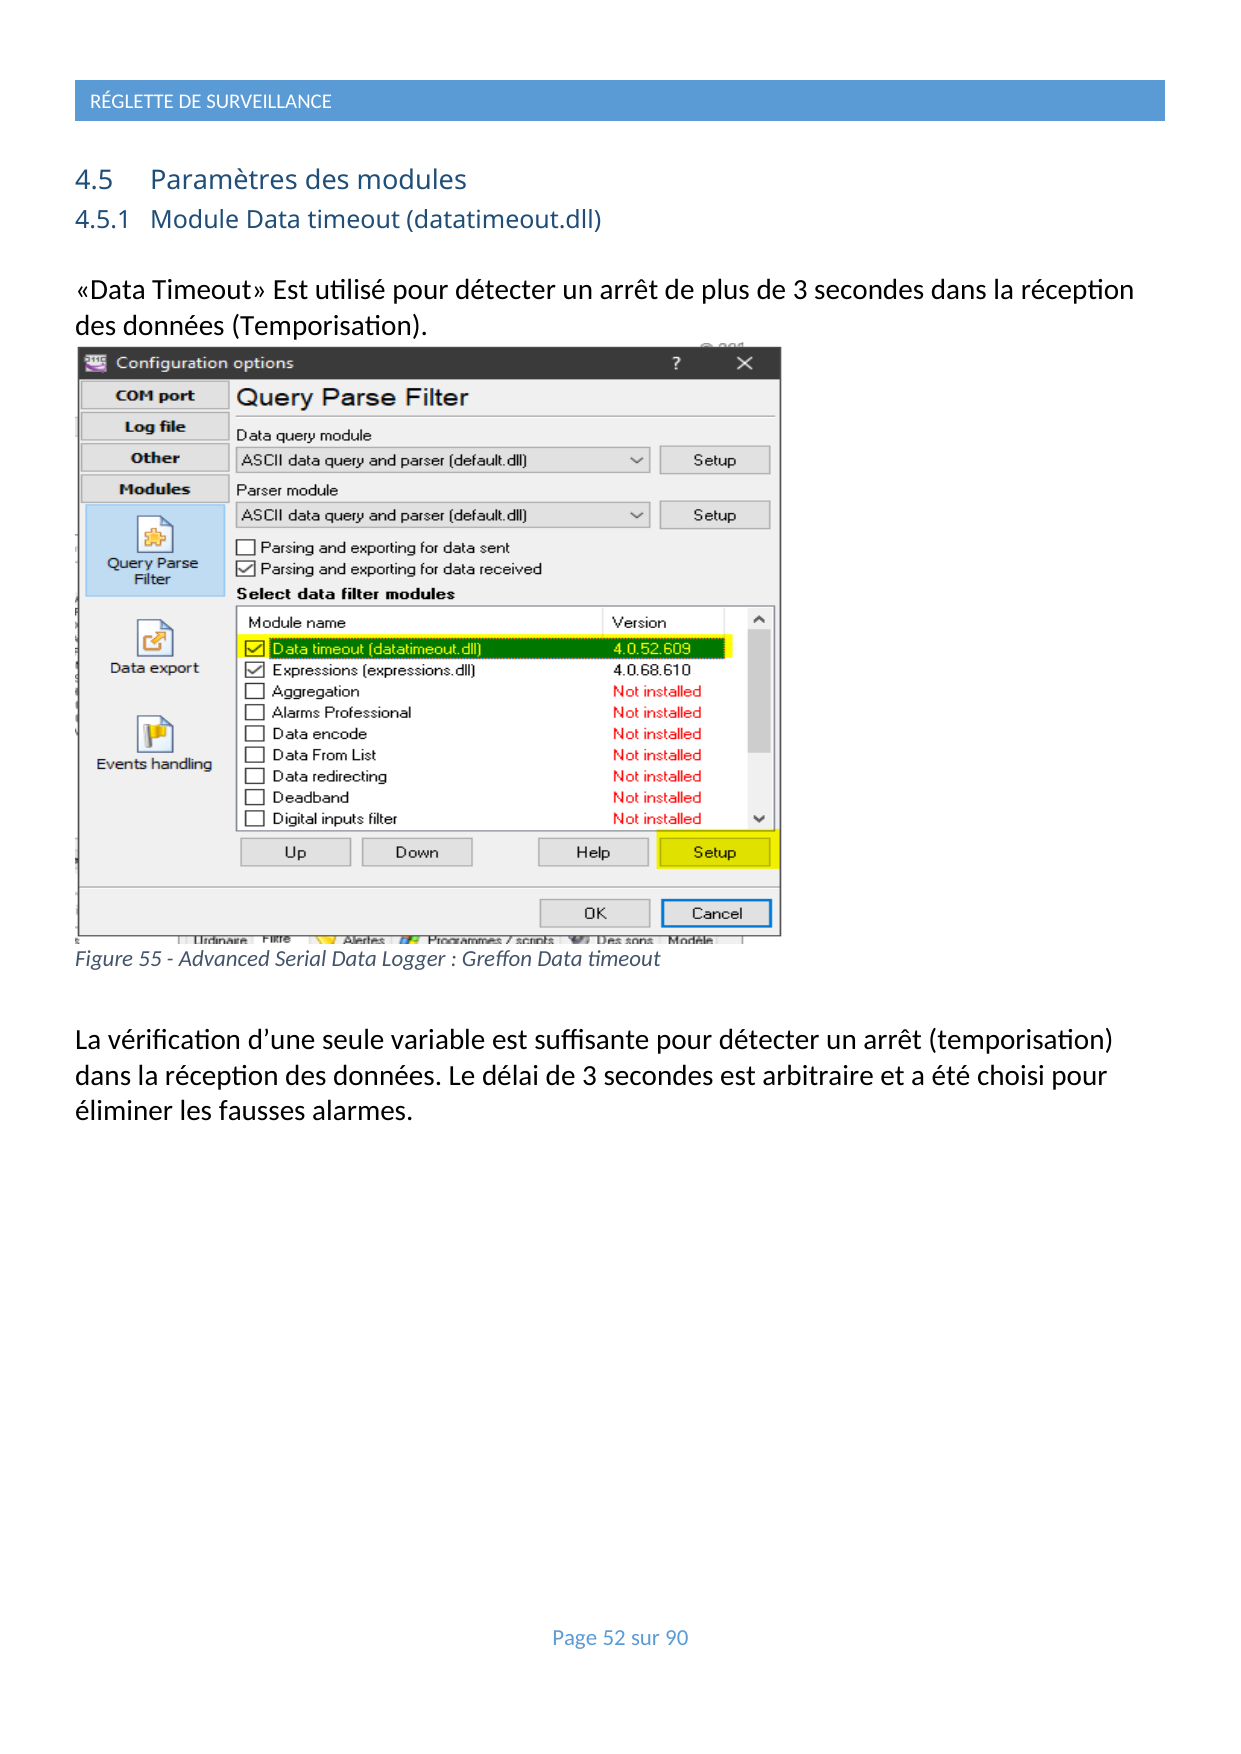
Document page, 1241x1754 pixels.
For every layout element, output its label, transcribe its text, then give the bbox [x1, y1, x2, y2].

subtitle 4.5 Paramètres des modules [75, 160, 1165, 197]
text Figure 55 - Advanced Serial Data Logger : Greffon Data timeout [75, 944, 1165, 972]
subtitle 4.5.1 Module Data timeout (datatimeout.dll) [75, 201, 1165, 236]
text La vérification d’une seule variable est suffisante pour détecter un arrêt (temporisation) dans la réception des données. Le délai de 3 secondes est arbitraire et a été choisi pour éliminer les fausses alarmes. [75, 1021, 1165, 1128]
text «Data Timeout» Est utilisé pour détecter un arrêt de plus de 3 secondes dans la réception des données (Temporisation). [75, 271, 1165, 342]
